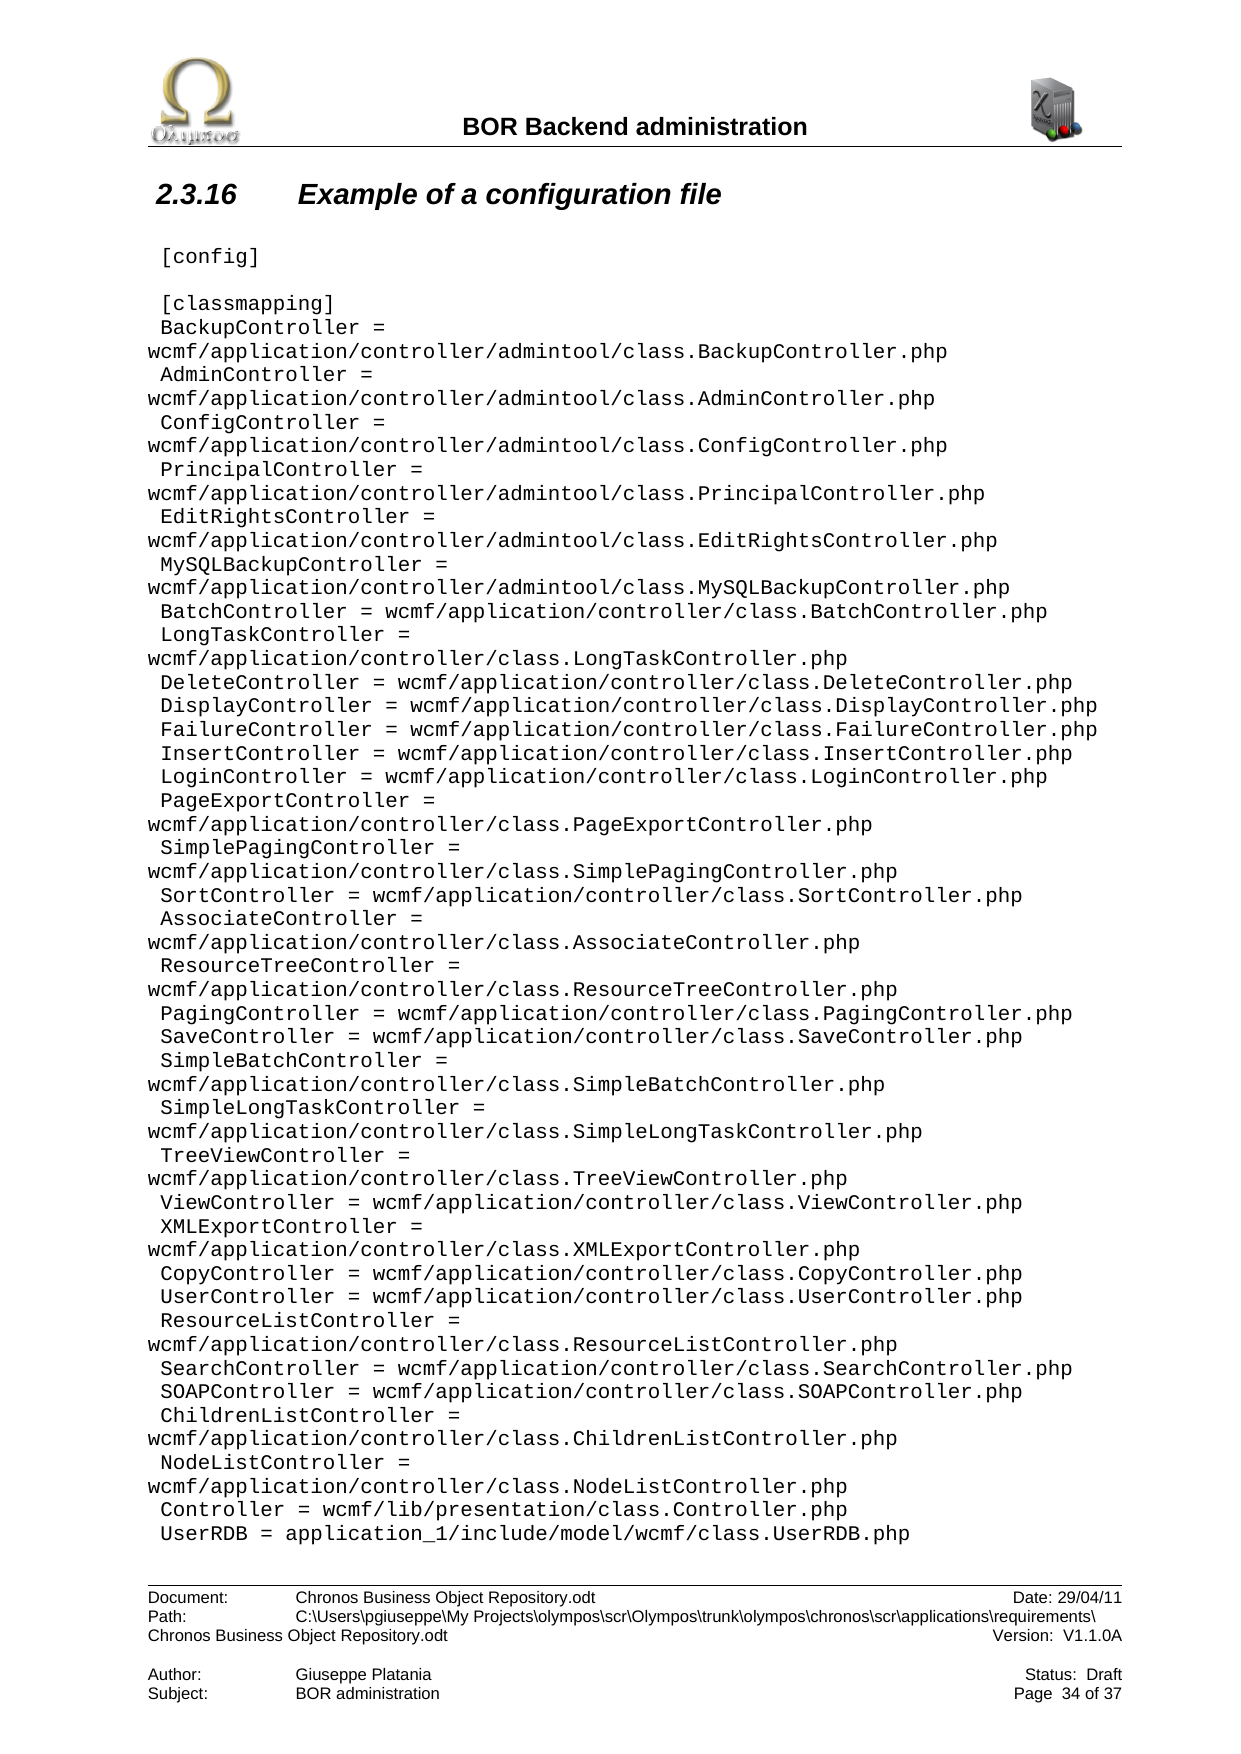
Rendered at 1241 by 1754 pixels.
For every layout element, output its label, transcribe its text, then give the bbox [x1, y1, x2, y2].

text NodeListController = wcmf/application/controller/class.NodeListController.php [148, 1452, 1122, 1499]
text SortController = wcmf/application/controller/class.SortController.php [148, 884, 1122, 908]
text ResourceTreeController = wcmf/application/controller/class.ResourceTreeController.php [148, 956, 1122, 1003]
text LoginController = wcmf/application/controller/class.LoginController.php [148, 766, 1122, 790]
text AdminController = wcmf/application/controller/admintool/class.AdminController.php [148, 364, 1122, 412]
text BackupController = wcmf/application/controller/admintool/class.BackupController.php [148, 317, 1122, 364]
text AssociateController = wcmf/application/controller/class.AssociateController.php [148, 908, 1122, 956]
text SOAPController = wcmf/application/controller/class.SOAPController.php [148, 1381, 1122, 1405]
picture [1029, 75, 1085, 143]
text SimplePagingController = wcmf/application/controller/class.SimplePagingController.php [148, 837, 1122, 884]
text CopyController = wcmf/application/controller/class.CopyController.php [148, 1263, 1122, 1287]
text UserController = wcmf/application/controller/class.UserController.php [148, 1287, 1122, 1310]
text SimpleLongTaskController = wcmf/application/controller/class.SimpleLongTaskController.php [148, 1097, 1122, 1145]
text Controller = wcmf/lib/presentation/class.Controller.php [148, 1499, 1122, 1523]
text ChildrenListController = wcmf/application/controller/class.ChildrenListController.php [148, 1405, 1122, 1452]
text ViewController = wcmf/application/controller/class.ViewController.php [148, 1192, 1122, 1216]
text InsertController = wcmf/application/controller/class.InsertController.php [148, 743, 1122, 766]
text MySQLBackupController = wcmf/application/controller/admintool/class.MySQLBackupController.php [148, 553, 1122, 601]
text TreeViewController = wcmf/application/controller/class.TreeViewController.php [148, 1145, 1122, 1192]
text FailureController = wcmf/application/controller/class.FailureController.php [148, 719, 1122, 743]
text PrincipalController = wcmf/application/controller/admintool/class.PrincipalController.php [148, 459, 1122, 506]
text UserRDB = application_1/include/model/wcmf/class.UserRDB.php [148, 1523, 1122, 1547]
text ResourceListController = wcmf/application/controller/class.ResourceListController.php [148, 1310, 1122, 1357]
text SearchController = wcmf/application/controller/class.SearchController.php [148, 1357, 1122, 1381]
text PageExportController = wcmf/application/controller/class.PageExportController.php [148, 790, 1122, 837]
text [classmapping] [148, 293, 1122, 317]
text DisplayController = wcmf/application/controller/class.DisplayController.php [148, 695, 1122, 719]
text LongTaskController = wcmf/application/controller/class.LongTaskController.php [148, 624, 1122, 672]
text ConfigController = wcmf/application/controller/admintool/class.ConfigController.php [148, 412, 1122, 459]
subtitle Example of a configuration file [148, 177, 1122, 211]
text XMLExportController = wcmf/application/controller/class.XMLExportController.php [148, 1216, 1122, 1263]
text SaveController = wcmf/application/controller/class.SaveController.php [148, 1026, 1122, 1050]
text [config] [148, 246, 1122, 270]
text EditRightsController = wcmf/application/controller/admintool/class.EditRightsController.php [148, 506, 1122, 553]
text DeleteController = wcmf/application/controller/class.DeleteController.php [148, 672, 1122, 695]
picture [147, 55, 242, 145]
text PagingController = wcmf/application/controller/class.PagingController.php [148, 1003, 1122, 1026]
text SimpleBatchController = wcmf/application/controller/class.SimpleBatchController.php [148, 1050, 1122, 1097]
text BatchController = wcmf/application/controller/class.BatchController.php [148, 601, 1122, 624]
